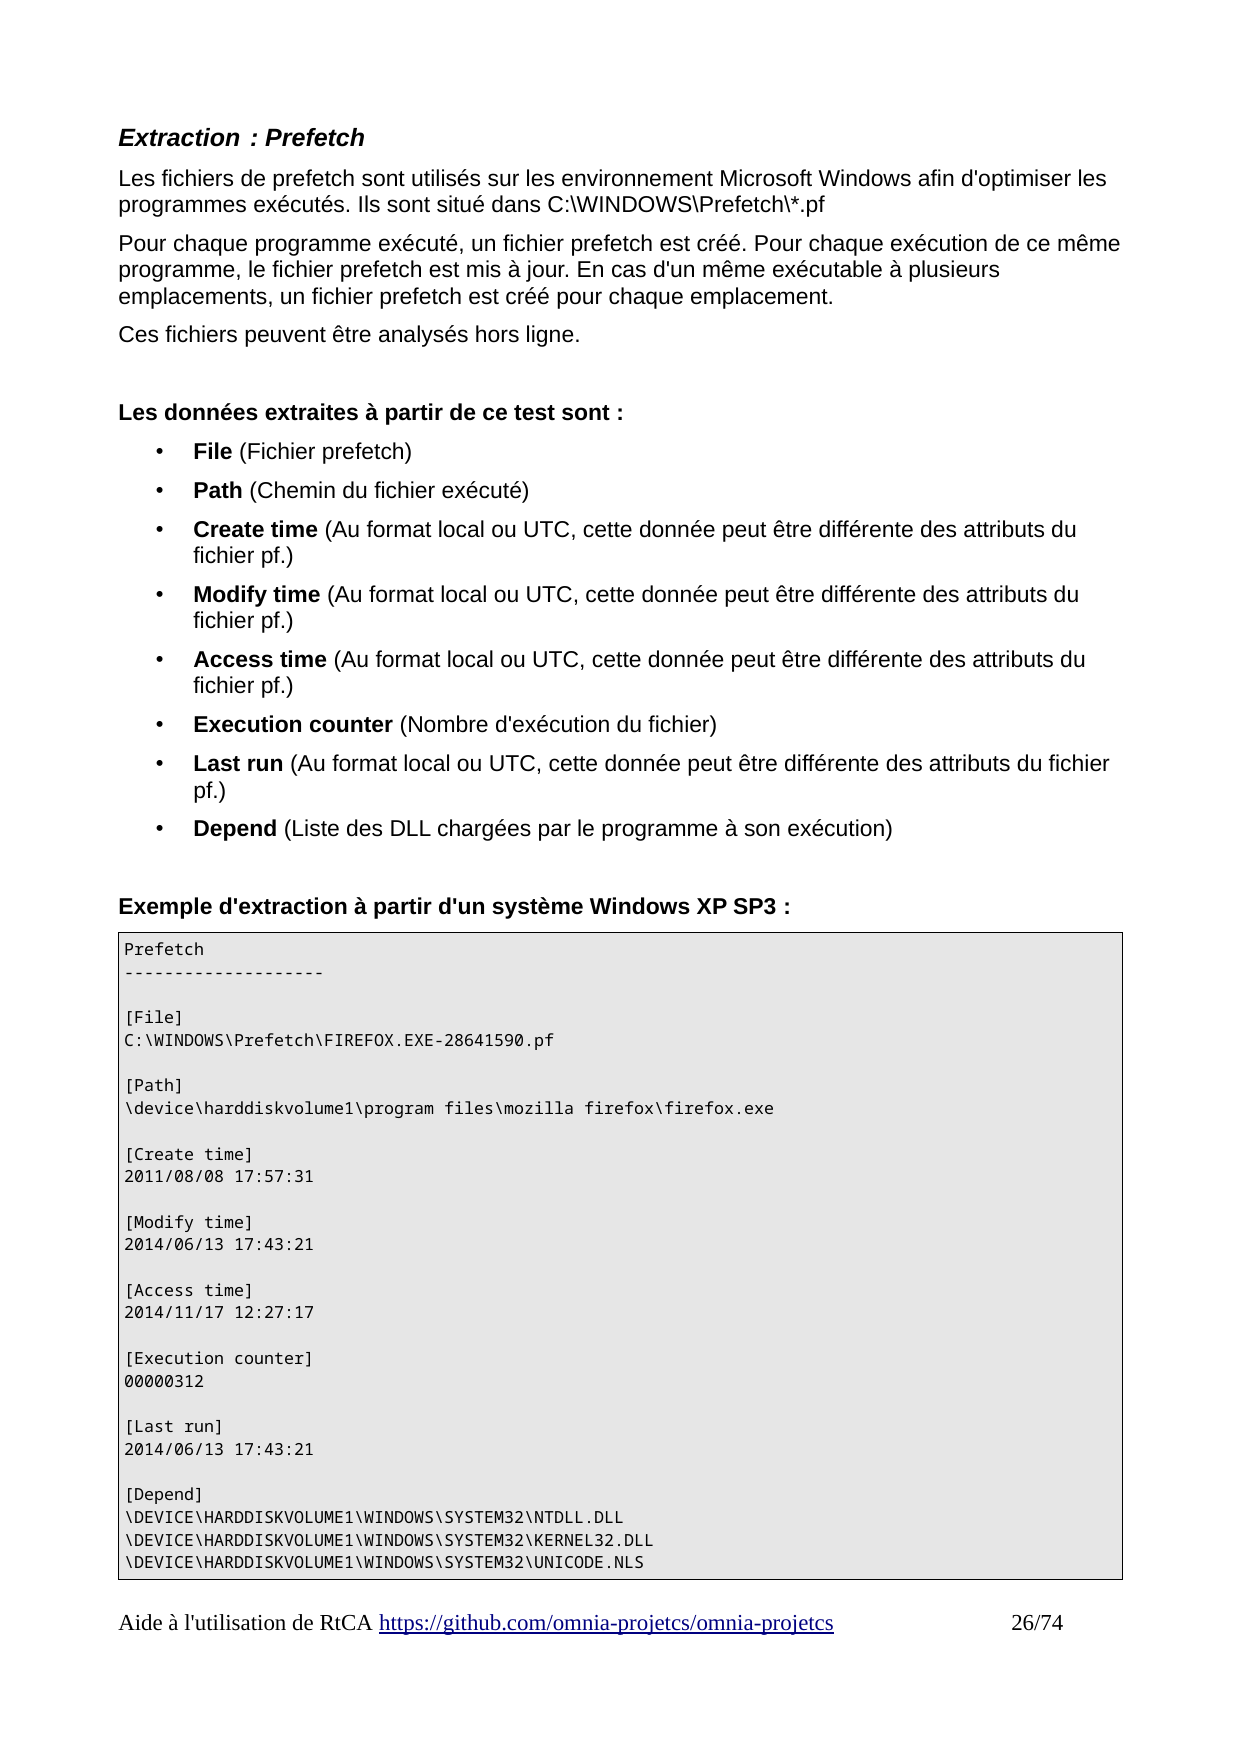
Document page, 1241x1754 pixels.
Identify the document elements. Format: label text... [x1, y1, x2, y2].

list Path (Chemin du fichier exécuté) [156, 477, 1122, 503]
text Ces fichiers peuvent être analysés hors ligne. [118, 321, 1122, 348]
text Les données extraites à partir de ce test sont : [118, 399, 1122, 426]
table_header Prefetch -------------------- [File] C:\WINDOWS\Prefetch\FIREFOX.EXE-28641590.pf [Path] \device\harddiskvolume1\program files\mozilla firefox\firefox.exe [Create time] 2011/08/08 17:57:31 [Modify time] 2014/06/13 17:43:21 [Access time] 2014/11/17 12:27:17 [Execution counter] 00000312 [Last run] 2014/06/13 17:43:21 [Depend] \DEVICE\HARDDISKVOLUME1\WINDOWS\SYSTEM32\NTDLL.DLL \DEVICE\HARDDISKVOLUME1\WINDOWS\SYSTEM32\KERNEL32.DLL \DEVICE\HARDDISKVOLUME1\WINDOWS\SYSTEM32\UNICODE.NLS [119, 933, 1122, 1579]
list Access time (Au format local ou UTC, cette donnée peut être différente des attributs du fichier pf.) [156, 646, 1122, 699]
list Last run (Au format local ou UTC, cette donnée peut être différente des attributs du fichier pf.) [156, 750, 1122, 803]
subtitle Extraction : Prefetch [118, 123, 1122, 152]
text Exemple d'extraction à partir d'un système Windows XP SP3 : [118, 893, 1122, 919]
list Modify time (Au format local ou UTC, cette donnée peut être différente des attributs du fichier pf.) [156, 581, 1122, 634]
list Depend (Liste des DLL chargées par le programme à son exécution) [156, 815, 1122, 842]
list File (Fichier prefetch) [156, 438, 1122, 464]
text Les fichiers de prefetch sont utilisés sur les environnement Microsoft Windows afin d'optimiser les programmes exécutés. Ils sont situé dans C:\WINDOWS\Prefetch\*.pf [118, 165, 1122, 217]
text Pour chaque programme exécuté, un fichier prefetch est créé. Pour chaque exécution de ce même programme, le fichier prefetch est mis à jour. En cas d'un même exécutable à plusieurs emplacements, un fichier prefetch est créé pour chaque emplacement. [118, 230, 1122, 309]
list Create time (Au format local ou UTC, cette donnée peut être différente des attributs du fichier pf.) [156, 516, 1122, 568]
list Execution counter (Nombre d'exécution du fichier) [156, 711, 1122, 738]
